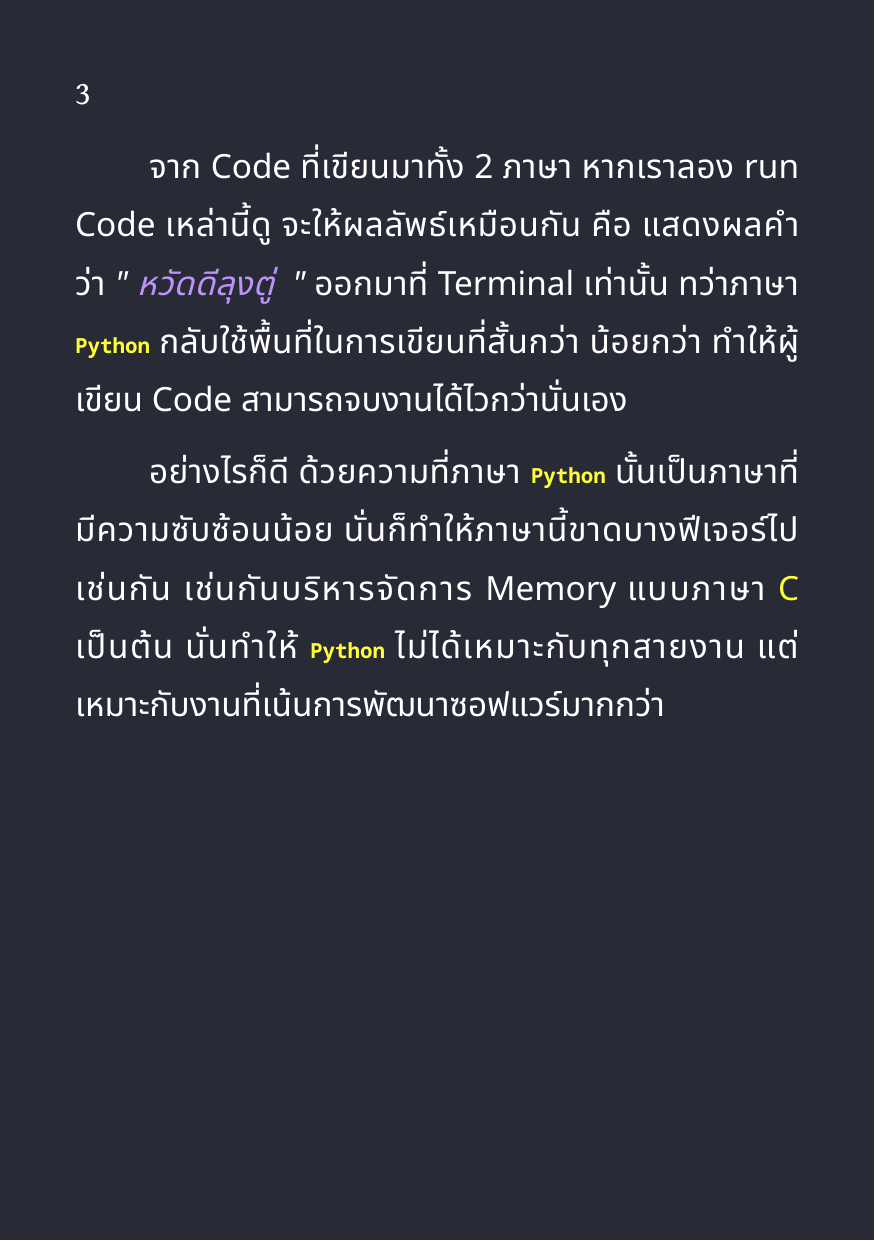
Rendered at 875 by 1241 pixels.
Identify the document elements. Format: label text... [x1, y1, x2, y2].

text จาก Code ที่เขียนมาทั้ง 2 ภาษา หากเราลอง run Code เหล่านี้ดู จะให้ผลลัพธ์เหมือนกัน คือ แสดงผลคำว่า " หวัดดีลุงตู่ " ออกมาที่ Terminal เท่านั้น ทว่าภาษา Python กลับใช้พื้นที่ในการเขียนที่สั้นกว่า น้อยกว่า ทำให้ผู้เขียน Code สามารถจบงานได้ไวกว่านั่นเอง [75, 143, 799, 426]
text อย่างไรก็ดี ด้วยความที่ภาษา Python นั้นเป็นภาษาที่มีความซับซ้อนน้อย นั่นก็ทำให้ภาษานี้ขาดบางฟีเจอร์ไปเช่นกัน เช่นกันบริหารจัดการ Memory แบบภาษา C เป็นต้น นั่นทำให้ Python ไม่ได้เหมาะกับทุกสายงาน แต่เหมาะกับงานที่เน้นการพัฒนาซอฟแวร์มากกว่า [75, 448, 799, 731]
